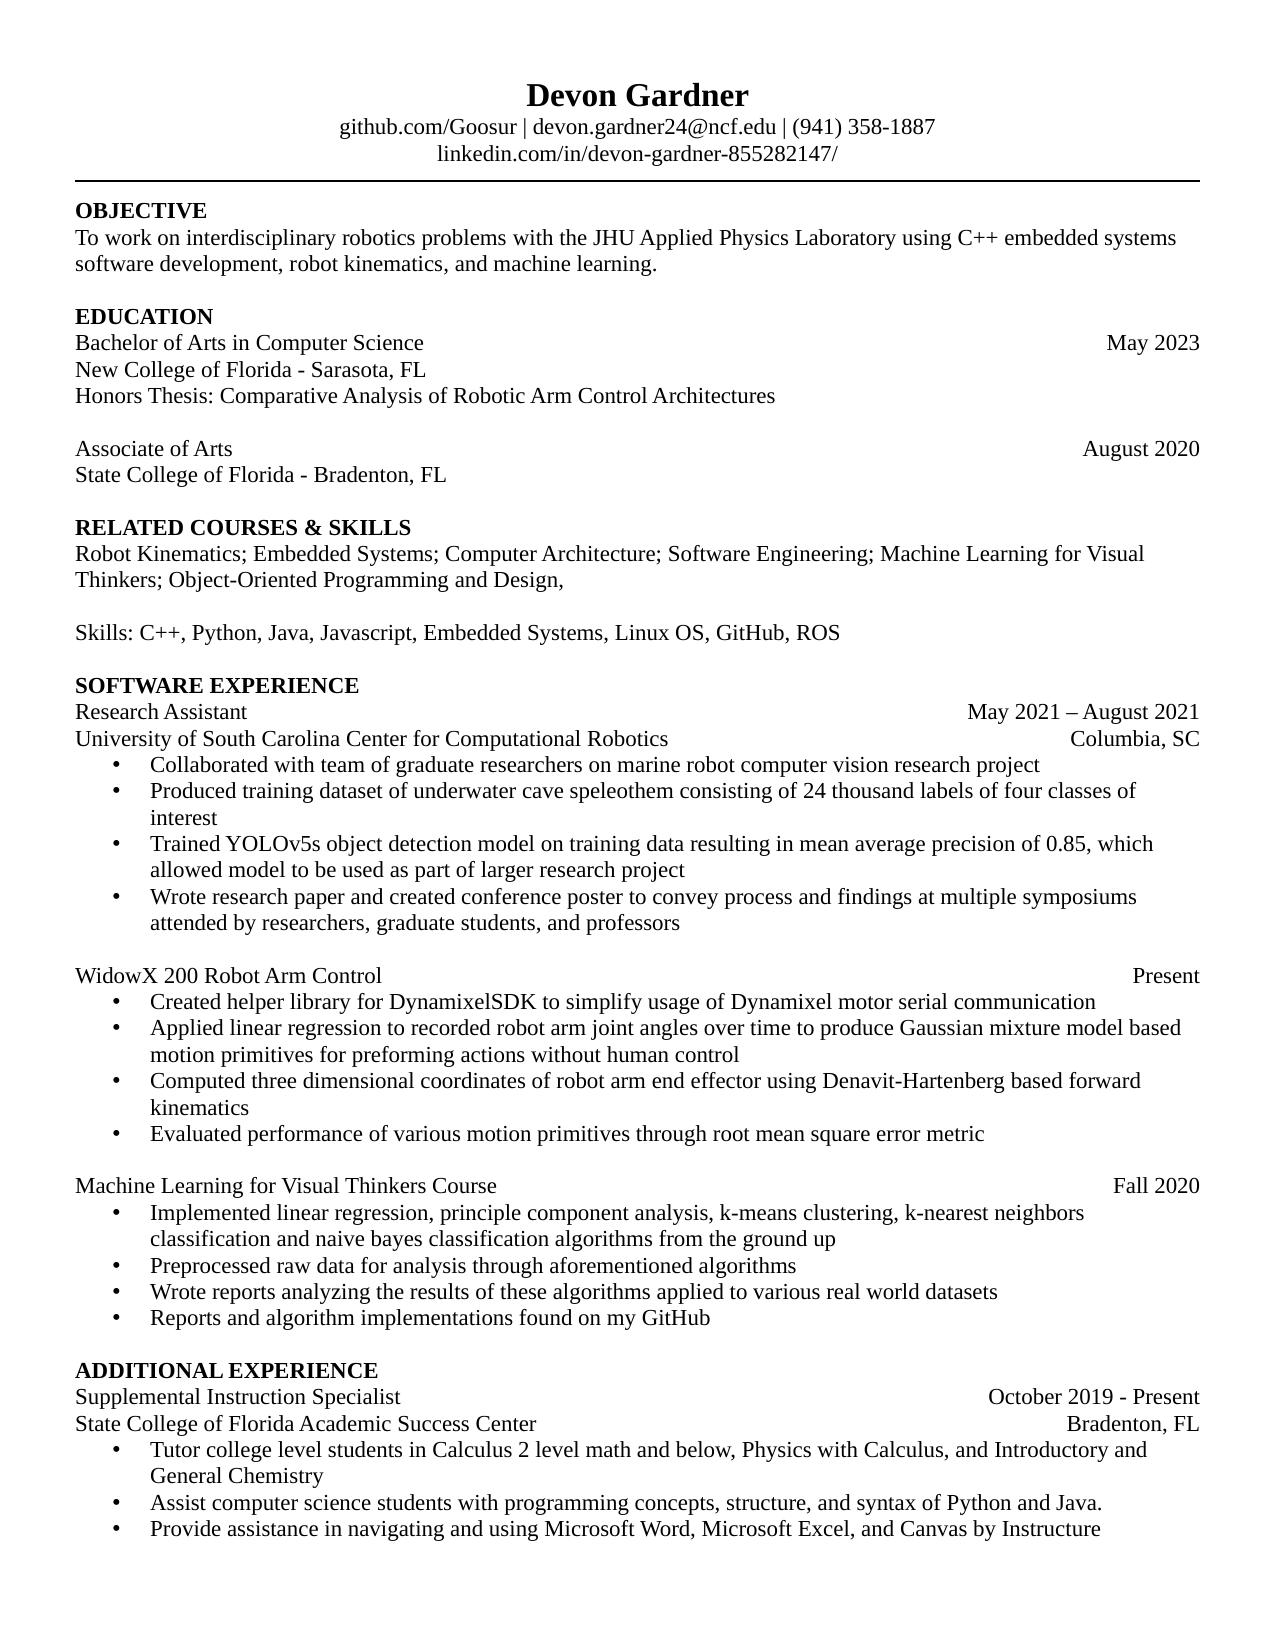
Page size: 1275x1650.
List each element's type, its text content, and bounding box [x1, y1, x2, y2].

list Evaluated performance of various motion primitives through root mean square error metric [112, 1120, 1200, 1146]
list Wrote research paper and created conference poster to convey process and findings at multiple symposiums attended by researchers, graduate students, and professors [112, 883, 1200, 935]
text ADDITIONAL EXPERIENCE [75, 1357, 1200, 1383]
text Devon Gardner [75, 75, 1200, 113]
text Research Assistant May 2021 – August 2021 [75, 698, 1200, 724]
list Collaborated with team of graduate researchers on marine robot computer vision research project [112, 751, 1200, 777]
text linkedin.com/in/devon-gardner-855282147/ [75, 140, 1200, 166]
list Applied linear regression to recorded robot arm joint angles over time to produce Gaussian mixture model based motion primitives for preforming actions without human control [112, 1014, 1200, 1067]
list Computed three dimensional coordinates of robot arm end effector using Denavit-Hartenberg based forward kinematics [112, 1067, 1200, 1120]
text OBJECTIVE [75, 197, 1200, 224]
list Provide assistance in navigating and using Microsoft Word, Microsoft Excel, and Canvas by Instructure [112, 1515, 1200, 1542]
text University of South Carolina Center for Computational Robotics Columbia, SC [75, 724, 1200, 751]
text Skills: C++, Python, Java, Javascript, Embedded Systems, Linux OS, GitHub, ROS [75, 619, 1200, 646]
text New College of Florida - Sarasota, FL [75, 356, 1200, 382]
text Machine Learning for Visual Thinkers Course Fall 2020 [75, 1173, 1200, 1199]
list Trained YOLOv5s object detection model on training data resulting in mean average precision of 0.85, which allowed model to be used as part of larger research project [112, 830, 1200, 883]
text Bachelor of Arts in Computer Science May 2023 [75, 329, 1200, 356]
text github.com/Goosur | devon.gardner24@ncf.edu | (941) 358-1887 [75, 113, 1200, 140]
text Associate of Arts August 2020 [75, 435, 1200, 461]
text SOFTWARE EXPERIENCE [75, 672, 1200, 698]
list Created helper library for DynamixelSDK to simplify usage of Dynamixel motor serial communication [112, 988, 1200, 1014]
text State College of Florida - Bradenton, FL [75, 461, 1200, 487]
list Tutor college level students in Calculus 2 level math and below, Physics with Calculus, and Introductory and General Chemistry [112, 1436, 1200, 1489]
text State College of Florida Academic Success Center Bradenton, FL [75, 1410, 1200, 1436]
list Implemented linear regression, principle component analysis, k-means clustering, k-nearest neighbors classification and naive bayes classification algorithms from the ground up [112, 1199, 1200, 1252]
list Reports and algorithm implementations found on my GitHub [112, 1304, 1200, 1331]
text WidowX 200 Robot Arm Control Present [75, 962, 1200, 988]
list Produced training dataset of underwater cave speleothem consisting of 24 thousand labels of four classes of interest [112, 777, 1200, 830]
list Wrote reports analyzing the results of these algorithms applied to various real world datasets [112, 1278, 1200, 1304]
text Honors Thesis: Comparative Analysis of Robotic Arm Control Architectures [75, 382, 1200, 408]
list Assist computer science students with programming concepts, structure, and syntax of Python and Java. [112, 1489, 1200, 1515]
list Preprocessed raw data for analysis through aforementioned algorithms [112, 1252, 1200, 1278]
text Robot Kinematics; Embedded Systems; Computer Architecture; Software Engineering; Machine Learning for Visual Thinkers; Object-Oriented Programming and Design, [75, 540, 1200, 593]
text RELATED COURSES & SKILLS [75, 514, 1200, 540]
text Supplemental Instruction Specialist October 2019 - Present [75, 1383, 1200, 1410]
text To work on interdisciplinary robotics problems with the JHU Applied Physics Laboratory using C++ embedded systems software development, robot kinematics, and machine learning. [75, 224, 1200, 277]
text EDUCATION [75, 303, 1200, 329]
